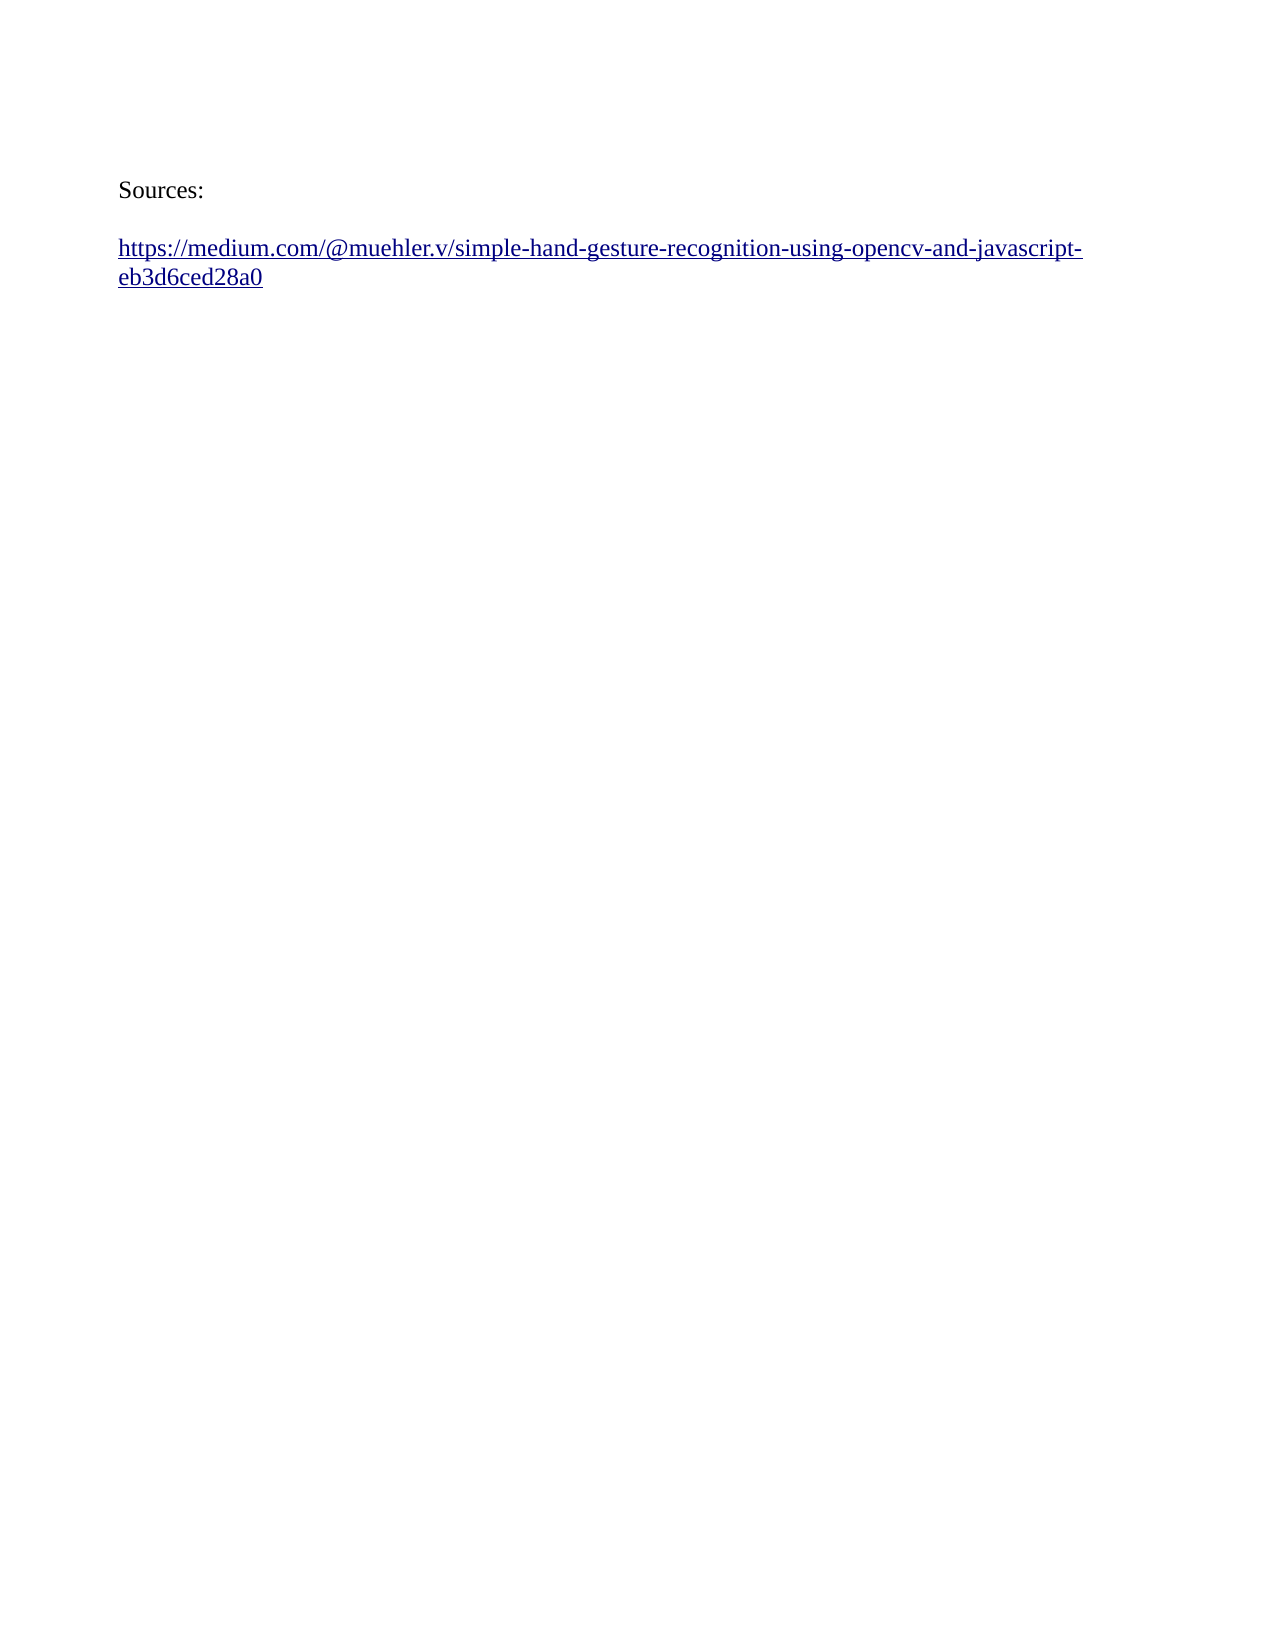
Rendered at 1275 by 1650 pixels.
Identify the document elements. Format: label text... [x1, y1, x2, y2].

text https://medium.com/@muehler.v/simple-hand-gesture-recognition-using-opencv-and-javascript-eb3d6ced28a0 [118, 233, 1157, 291]
text Sources: [118, 176, 1157, 204]
